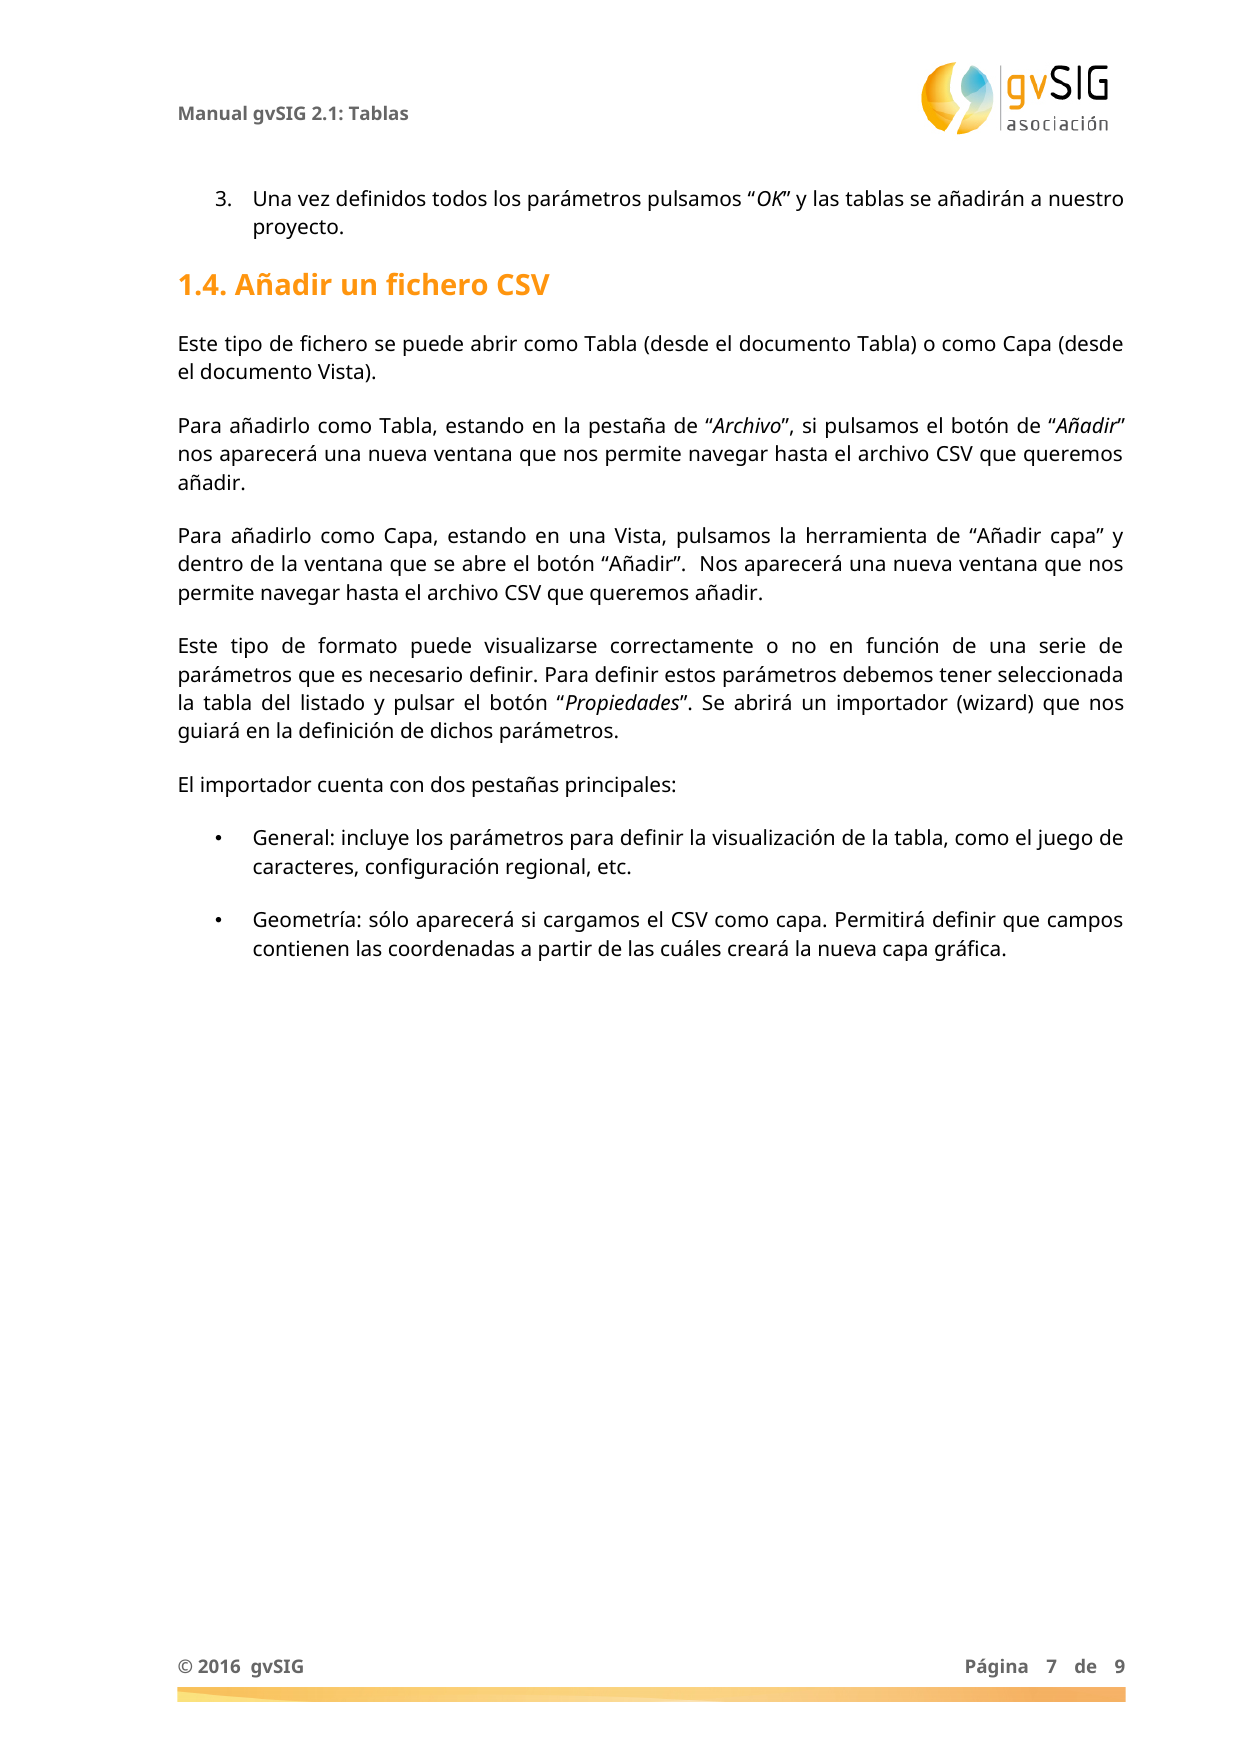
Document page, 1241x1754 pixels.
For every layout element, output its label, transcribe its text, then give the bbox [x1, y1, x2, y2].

text Este tipo de fichero se puede abrir como Tabla (desde el documento Tabla) o como Capa (desde el documento Vista). [177, 329, 1125, 386]
list Una vez definidos todos los parámetros pulsamos “OK” y las tablas se añadirán a nuestro proyecto. [215, 184, 1125, 241]
text Este tipo de formato puede visualizarse correctamente o no en función de una serie de parámetros que es necesario definir. Para definir estos parámetros debemos tener seleccionada la tabla del listado y pulsar el botón “Propiedades”. Se abrirá un importador (wizard) que nos guiará en la definición de dichos parámetros. [177, 631, 1125, 745]
text Para añadirlo como Capa, estando en una Vista, pulsamos la herramienta de “Añadir capa” y dentro de la ventana que se abre el botón “Añadir”. Nos aparecerá una nueva ventana que nos permite navegar hasta el archivo CSV que queremos añadir. [177, 521, 1125, 606]
subtitle 1.4. Añadir un fichero CSV [177, 264, 1125, 304]
text Para añadirlo como Tabla, estando en la pestaña de “Archivo”, si pulsamos el botón de “Añadir” nos aparecerá una nueva ventana que nos permite navegar hasta el archivo CSV que queremos añadir. [177, 411, 1125, 496]
picture [177, 1687, 1126, 1702]
picture [902, 47, 1122, 148]
list General: incluye los parámetros para definir la visualización de la tabla, como el juego de caracteres, configuración regional, etc. [215, 823, 1125, 880]
list Geometría: sólo aparecerá si cargamos el CSV como capa. Permitirá definir que campos contienen las coordenadas a partir de las cuáles creará la nueva capa gráfica. [215, 905, 1125, 962]
text El importador cuenta con dos pestañas principales: [177, 770, 1125, 798]
